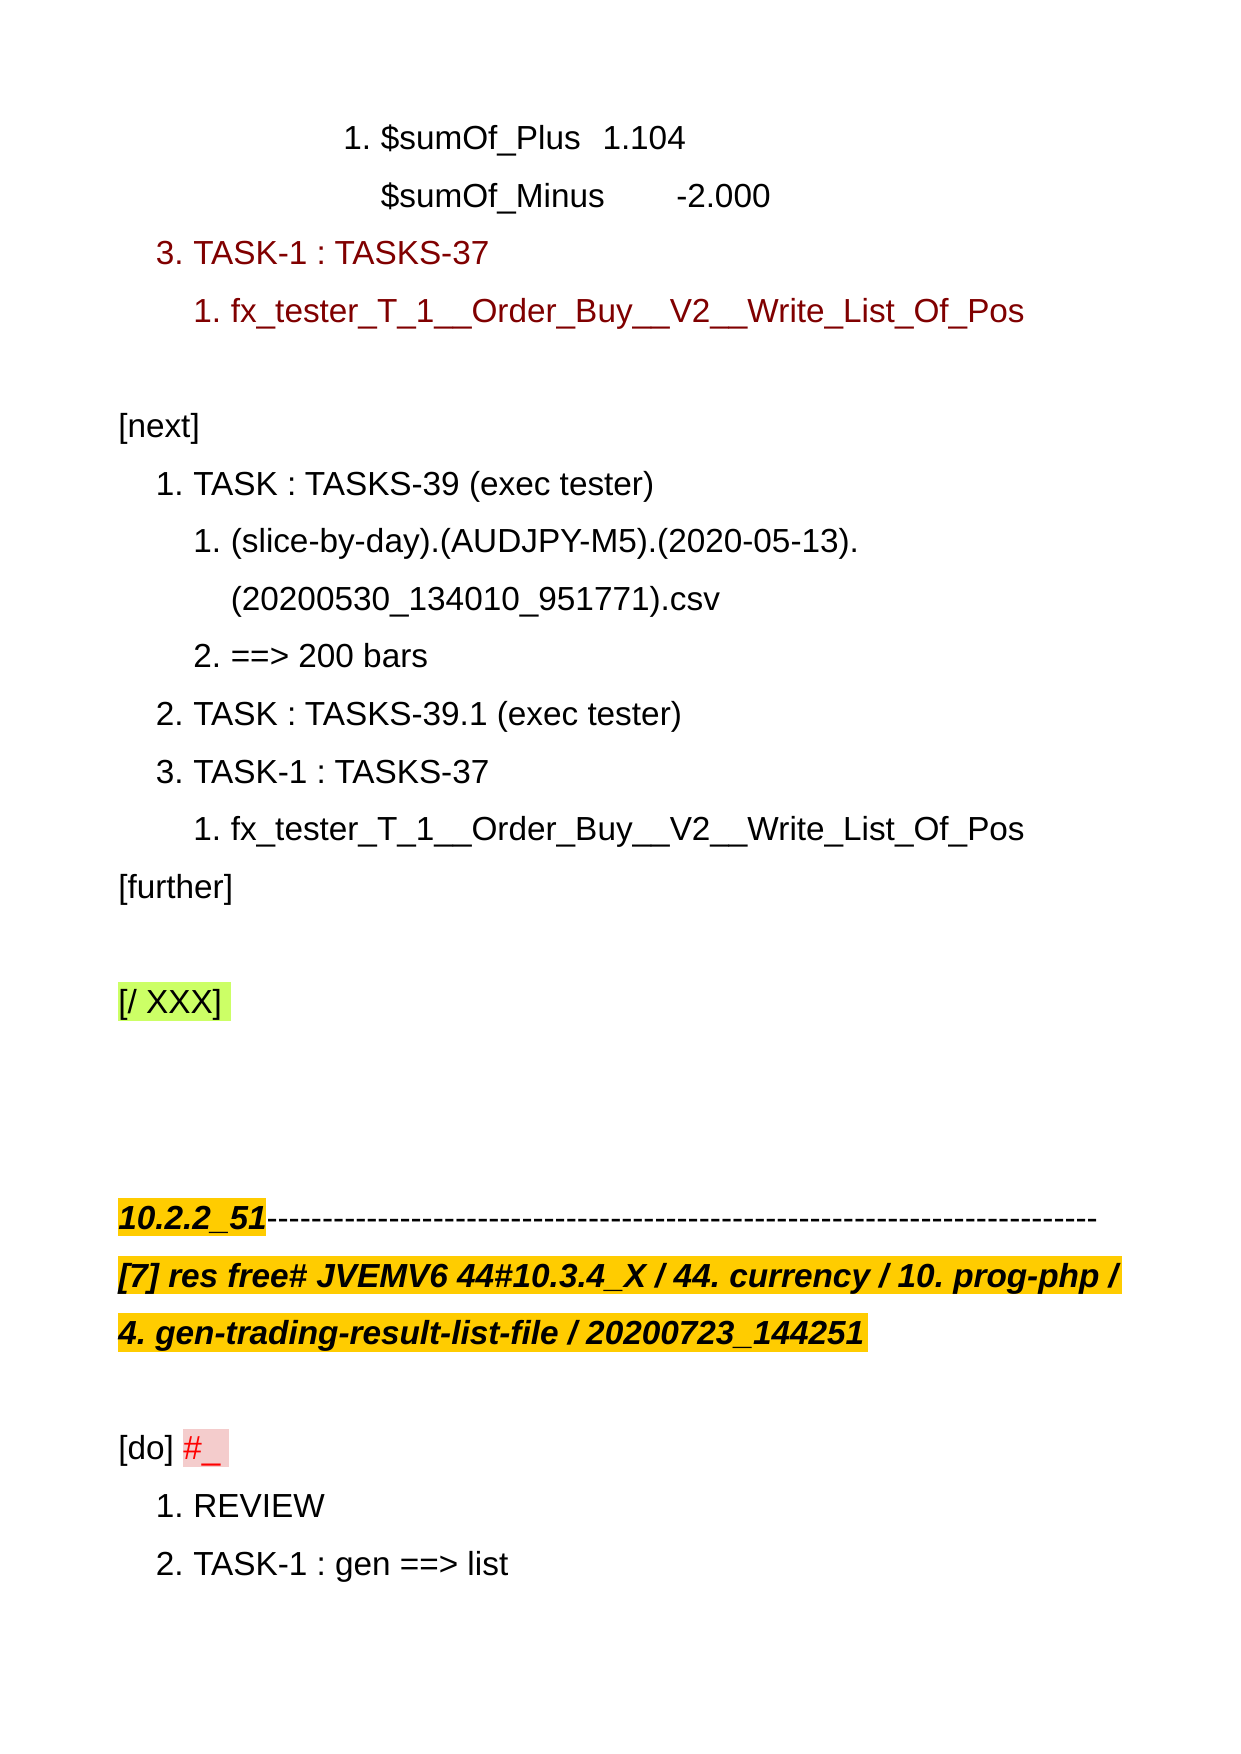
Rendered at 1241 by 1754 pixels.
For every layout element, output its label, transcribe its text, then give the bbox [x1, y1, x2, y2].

list TASK-1 : TASKS-37 [156, 233, 1122, 272]
list ==> 200 bars [193, 637, 1122, 675]
text [do] #_ [118, 1428, 1122, 1467]
text [7] res free# JVEMV6 44#10.3.4_X / 44. currency / 10. prog-php / 4. gen-trading-result-list-file / 20200723_144251 [118, 1256, 1122, 1352]
list TASK : TASKS-39 (exec tester) [156, 464, 1122, 502]
list TASK : TASKS-39.1 (exec tester) [156, 694, 1122, 733]
list fx_tester_T_1__Order_Buy__V2__Write_List_Of_Pos [193, 291, 1122, 329]
list (slice-by-day).(AUDJPY-M5).(2020-05-13).(20200530_134010_951771).csv [193, 521, 1122, 617]
list TASK-1 : TASKS-37 [156, 752, 1122, 790]
text [next] [118, 406, 1122, 444]
text [/ XXX] [118, 924, 1122, 1021]
text [further] [118, 867, 1122, 905]
text 10.2.2_51--------------------------------------------------------------------------- [118, 1198, 1122, 1236]
list REVIEW [156, 1486, 1122, 1524]
list $sumOf_Plus 1.104 $sumOf_Minus -2.000 [343, 118, 1122, 214]
list fx_tester_T_1__Order_Buy__V2__Write_List_Of_Pos [193, 809, 1122, 848]
list TASK-1 : gen ==> list [156, 1544, 1122, 1582]
